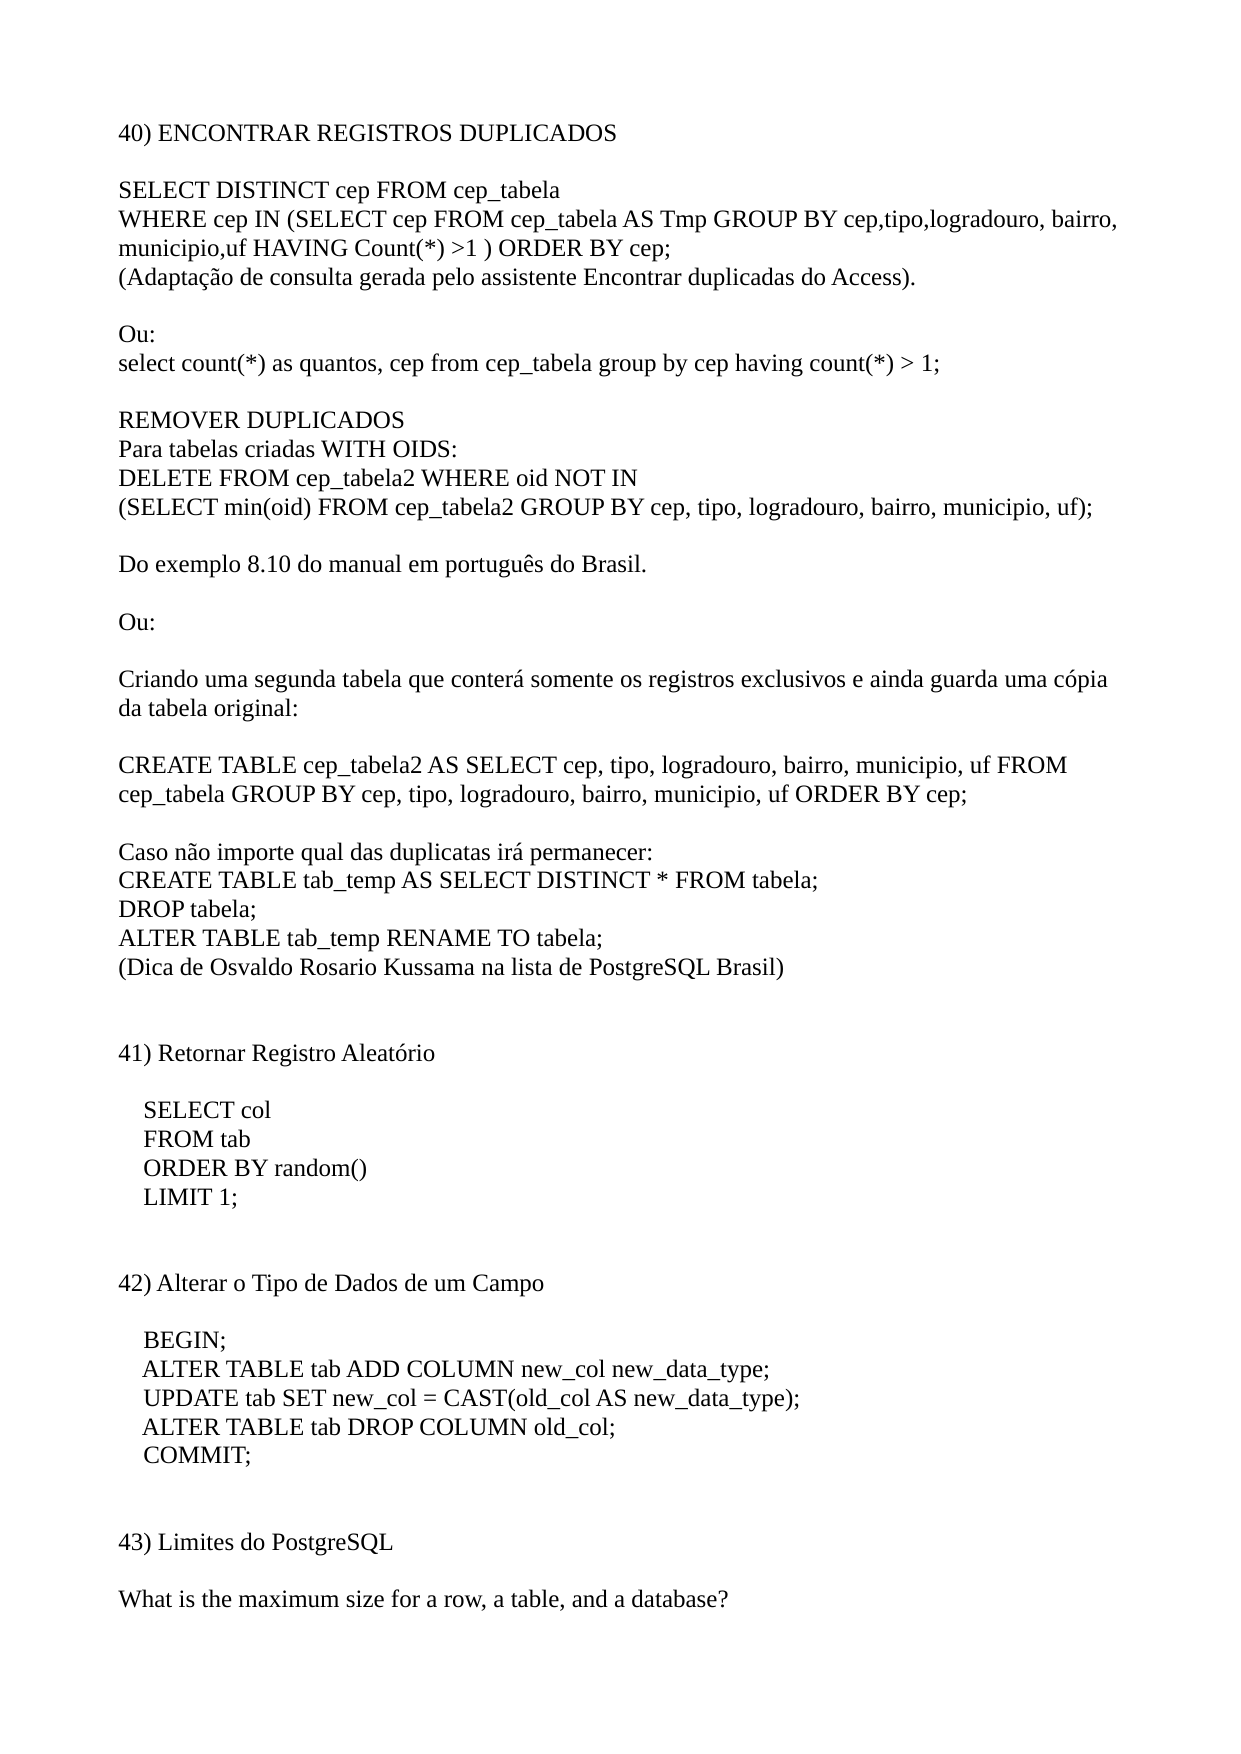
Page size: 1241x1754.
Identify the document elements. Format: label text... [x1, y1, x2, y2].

text 40) ENCONTRAR REGISTROS DUPLICADOS SELECT DISTINCT cep FROM cep_tabela WHERE cep IN (SELECT cep FROM cep_tabela AS Tmp GROUP BY cep,tipo,logradouro, bairro, municipio,uf HAVING Count(*) >1 ) ORDER BY cep; (Adaptação de consulta gerada pelo assistente Encontrar duplicadas do Access). Ou: select count(*) as quantos, cep from cep_tabela group by cep having count(*) > 1; REMOVER DUPLICADOS Para tabelas criadas WITH OIDS: DELETE FROM cep_tabela2 WHERE oid NOT IN (SELECT min(oid) FROM cep_tabela2 GROUP BY cep, tipo, logradouro, bairro, municipio, uf); Do exemplo 8.10 do manual em português do Brasil. Ou: Criando uma segunda tabela que conterá somente os registros exclusivos e ainda guarda uma cópia da tabela original: CREATE TABLE cep_tabela2 AS SELECT cep, tipo, logradouro, bairro, municipio, uf FROM cep_tabela GROUP BY cep, tipo, logradouro, bairro, municipio, uf ORDER BY cep; Caso não importe qual das duplicatas irá permanecer: CREATE TABLE tab_temp AS SELECT DISTINCT * FROM tabela; DROP tabela; ALTER TABLE tab_temp RENAME TO tabela; (Dica de Osvaldo Rosario Kussama na lista de PostgreSQL Brasil) 41) Retornar Registro Aleatório SELECT col FROM tab ORDER BY random() LIMIT 1; 42) Alterar o Tipo de Dados de um Campo BEGIN; ALTER TABLE tab ADD COLUMN new_col new_data_type; UPDATE tab SET new_col = CAST(old_col AS new_data_type); ALTER TABLE tab DROP COLUMN old_col; COMMIT; 43) Limites do PostgreSQL What is the maximum size for a row, a table, and a database? [118, 118, 1122, 1613]
